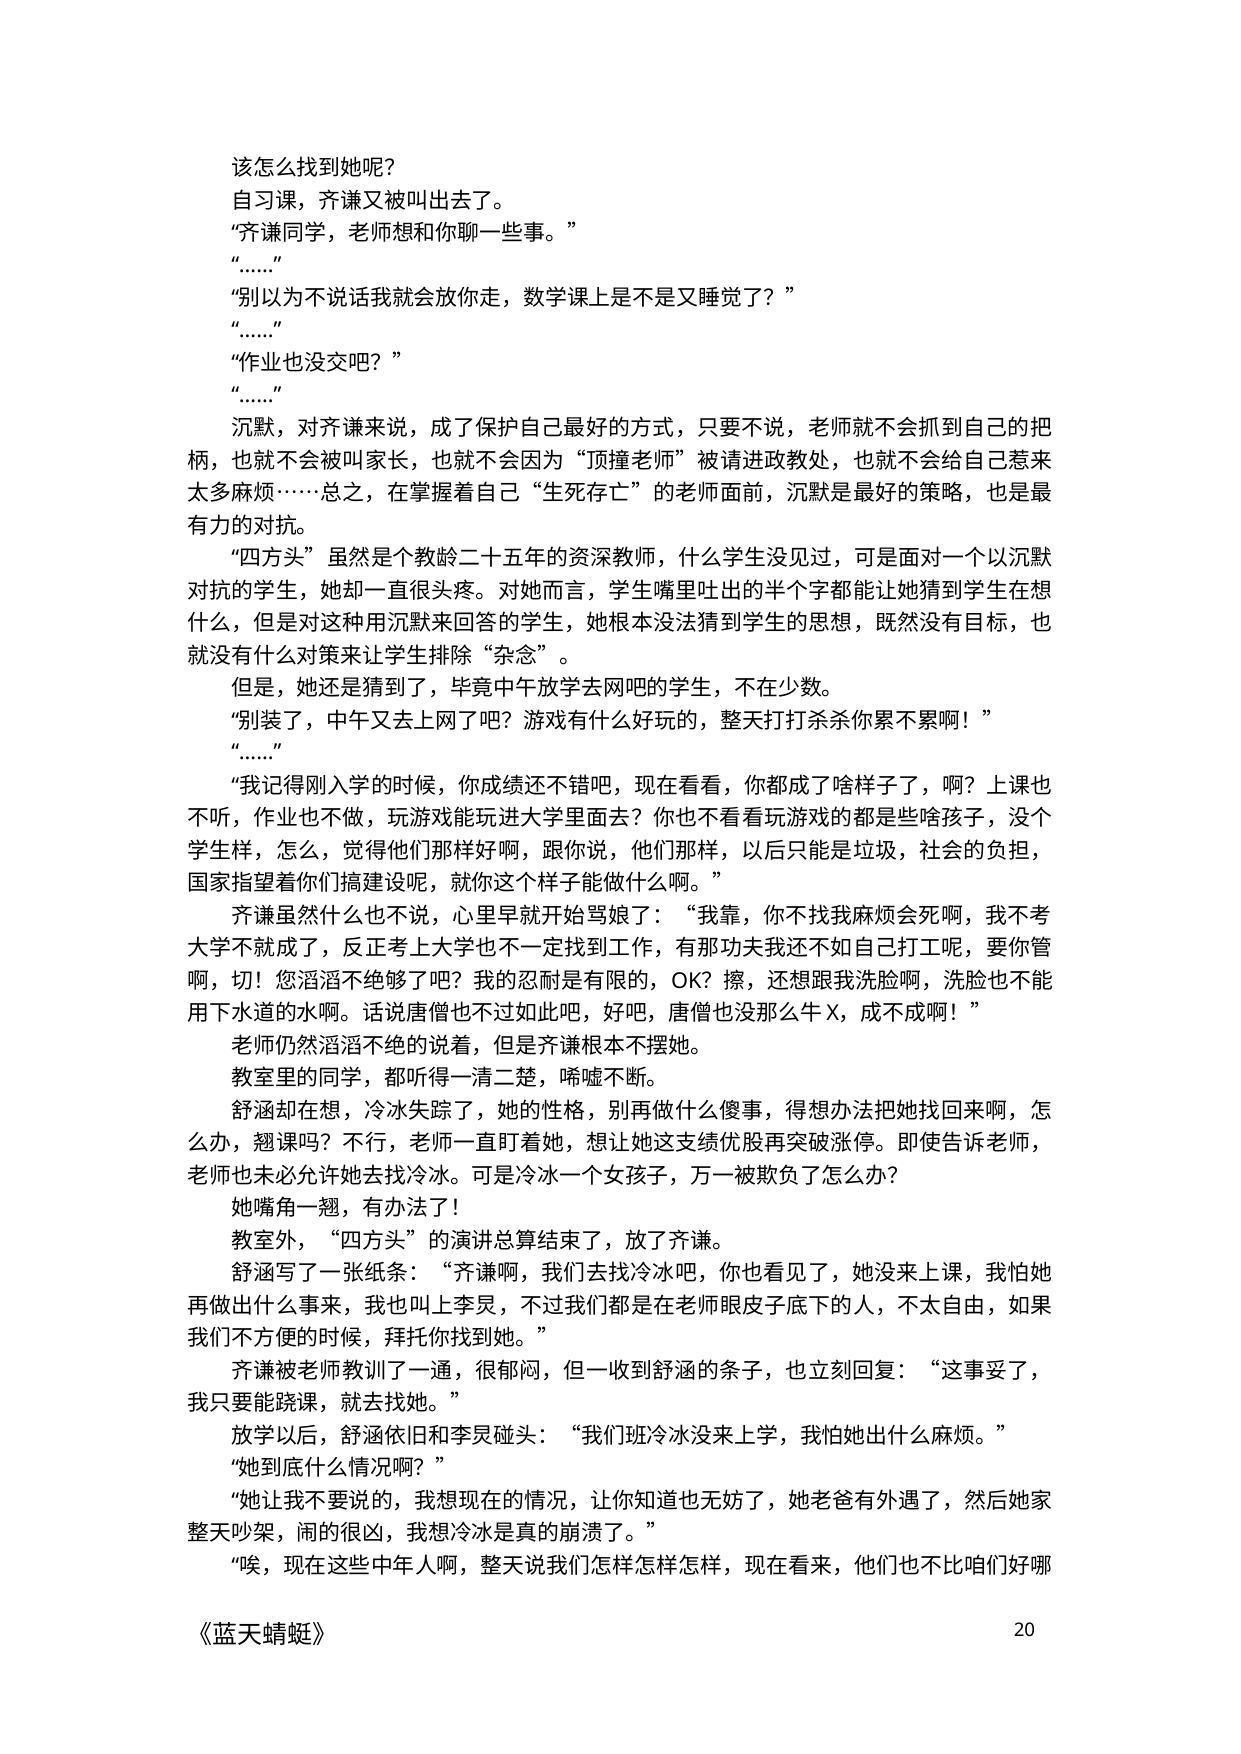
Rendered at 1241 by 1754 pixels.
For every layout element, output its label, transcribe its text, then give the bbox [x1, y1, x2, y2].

text 她嘴角一翘，有办法了！ [187, 1190, 1053, 1222]
text “……” [187, 377, 1053, 410]
text “……” [187, 247, 1053, 280]
text 该怎么找到她呢？ [187, 150, 1053, 182]
text “……” [187, 735, 1053, 767]
text “齐谦同学，老师想和你聊一些事。” [187, 215, 1053, 247]
text 齐谦被老师教训了一通，很郁闷，但一收到舒涵的条子，也立刻回复：“这事妥了，我只要能跷课，就去找她。” [187, 1352, 1053, 1417]
text “……” [187, 312, 1053, 345]
text “她让我不要说的，我想现在的情况，让你知道也无妨了，她老爸有外遇了，然后她家整天吵架，闹的很凶，我想冷冰是真的崩溃了。” [187, 1482, 1053, 1547]
text 舒涵却在想，冷冰失踪了，她的性格，别再做什么傻事，得想办法把她找回来啊，怎么办，翘课吗？不行，老师一直盯着她，想让她这支绩优股再突破涨停。即使告诉老师，老师也未必允许她去找冷冰。可是冷冰一个女孩子，万一被欺负了怎么办？ [187, 1092, 1053, 1190]
text 老师仍然滔滔不绝的说着，但是齐谦根本不摆她。 [187, 1027, 1053, 1060]
text 沉默，对齐谦来说，成了保护自己最好的方式，只要不说，老师就不会抓到自己的把柄，也就不会被叫家长，也就不会因为“顶撞老师”被请进政教处，也就不会给自己惹来太多麻烦……总之，在掌握着自己“生死存亡”的老师面前，沉默是最好的策略，也是最有力的对抗。 [187, 410, 1053, 540]
text “四方头”虽然是个教龄二十五年的资深教师，什么学生没见过，可是面对一个以沉默对抗的学生，她却一直很头疼。对她而言，学生嘴里吐出的半个字都能让她猜到学生在想什么，但是对这种用沉默来回答的学生，她根本没法猜到学生的思想，既然没有目标，也就没有什么对策来让学生排除“杂念”。 [187, 540, 1053, 670]
text 但是，她还是猜到了，毕竟中午放学去网吧的学生，不在少数。 [187, 670, 1053, 702]
text 教室里的同学，都听得一清二楚，唏嘘不断。 [187, 1060, 1053, 1092]
text “作业也没交吧？” [187, 345, 1053, 377]
text 齐谦虽然什么也不说，心里早就开始骂娘了：“我靠，你不找我麻烦会死啊，我不考大学不就成了，反正考上大学也不一定找到工作，有那功夫我还不如自己打工呢，要你管啊，切！您滔滔不绝够了吧？我的忍耐是有限的，OK？擦，还想跟我洗脸啊，洗脸也不能用下水道的水啊。话说唐僧也不过如此吧，好吧，唐僧也没那么牛X，成不成啊！” [187, 897, 1053, 1027]
text “我记得刚入学的时候，你成绩还不错吧，现在看看，你都成了啥样子了，啊？上课也不听，作业也不做，玩游戏能玩进大学里面去？你也不看看玩游戏的都是些啥孩子，没个学生样，怎么，觉得他们那样好啊，跟你说，他们那样，以后只能是垃圾，社会的负担，国家指望着你们搞建设呢，就你这个样子能做什么啊。” [187, 767, 1053, 897]
text “别装了，中午又去上网了吧？游戏有什么好玩的，整天打打杀杀你累不累啊！” [187, 702, 1053, 735]
text 教室外，“四方头”的演讲总算结束了，放了齐谦。 [187, 1222, 1053, 1255]
text 舒涵写了一张纸条：“齐谦啊，我们去找冷冰吧，你也看见了，她没来上课，我怕她再做出什么事来，我也叫上李炅，不过我们都是在老师眼皮子底下的人，不太自由，如果我们不方便的时候，拜托你找到她。” [187, 1255, 1053, 1352]
text 自习课，齐谦又被叫出去了。 [187, 182, 1053, 215]
text “她到底什么情况啊？” [187, 1450, 1053, 1482]
text “别以为不说话我就会放你走，数学课上是不是又睡觉了？” [187, 280, 1053, 312]
text 放学以后，舒涵依旧和李炅碰头：“我们班冷冰没来上学，我怕她出什么麻烦。” [187, 1417, 1053, 1450]
text “唉，现在这些中年人啊，整天说我们怎样怎样怎样，现在看来，他们也不比咱们好哪 [187, 1547, 1053, 1580]
